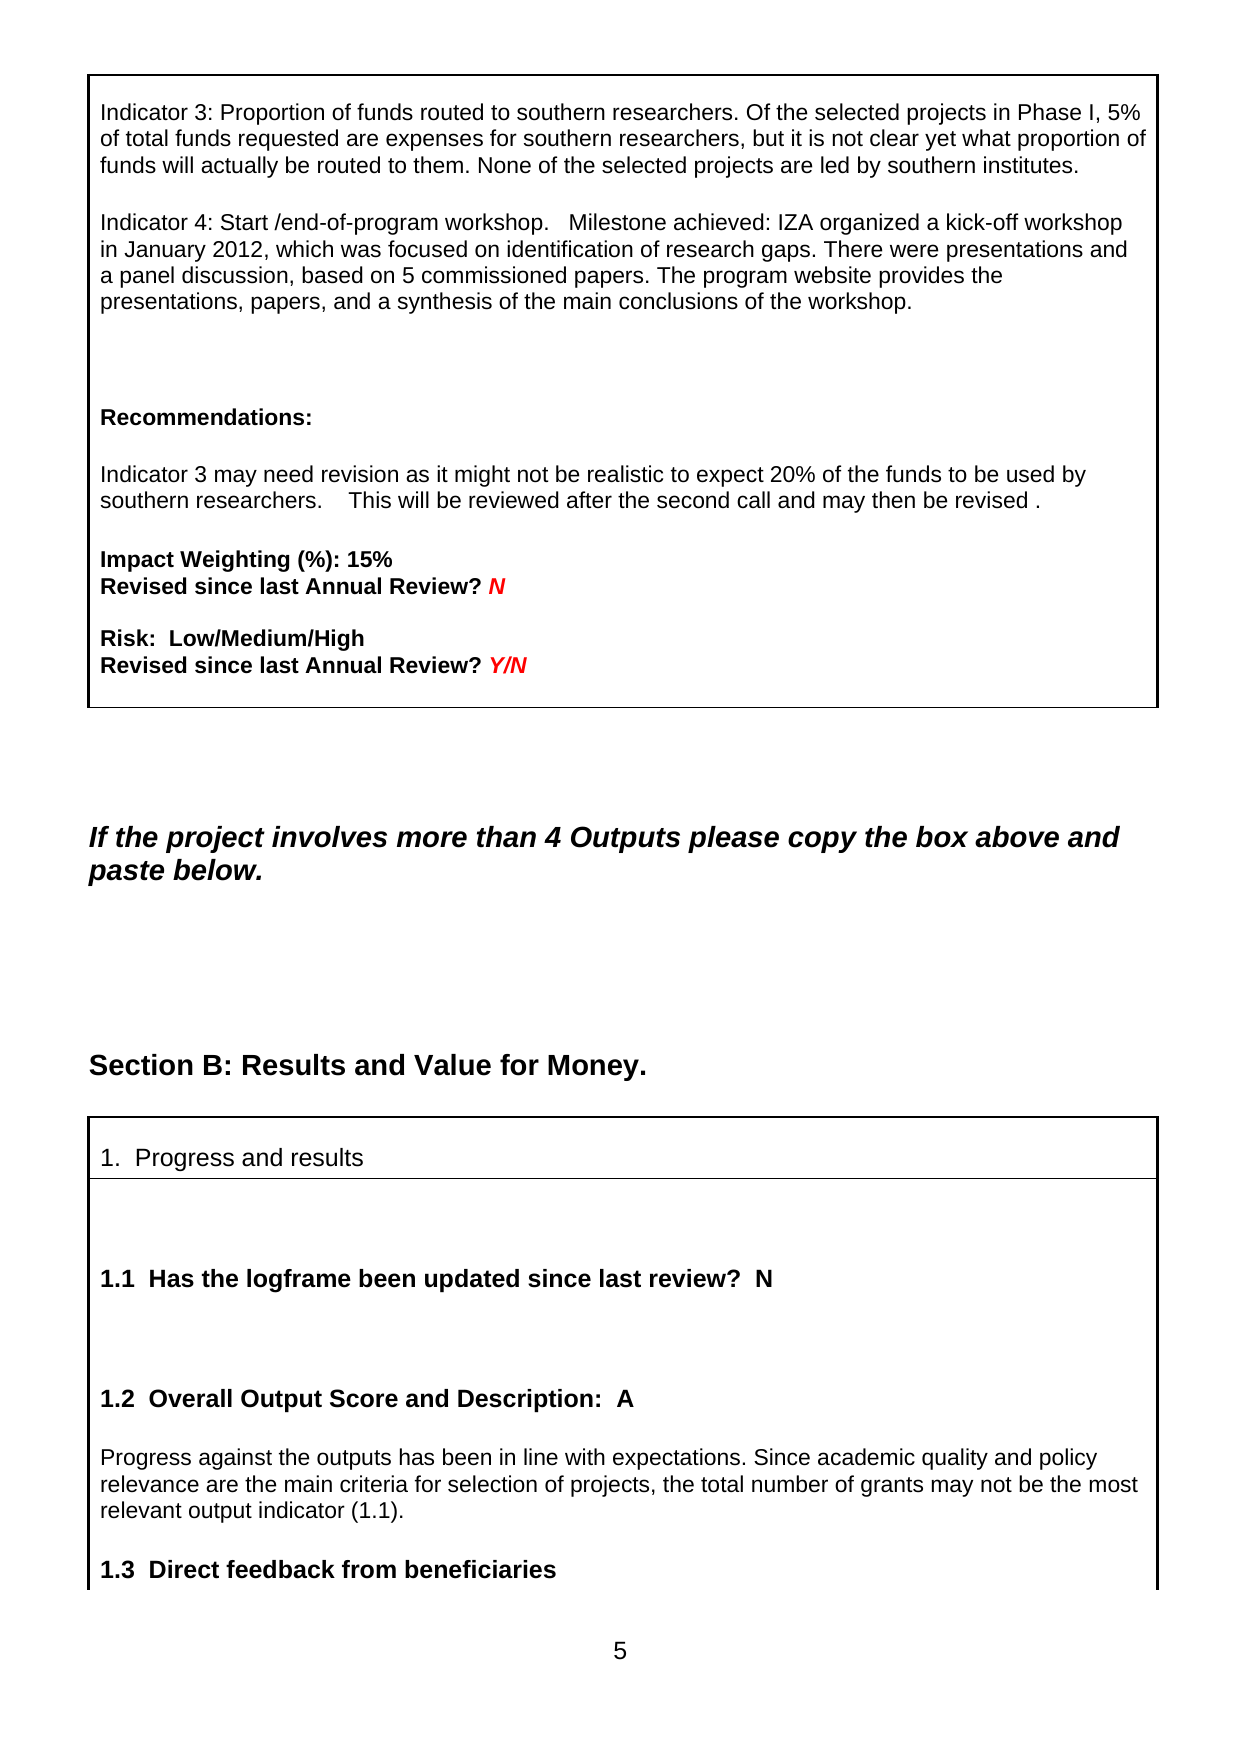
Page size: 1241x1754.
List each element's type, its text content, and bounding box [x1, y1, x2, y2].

table_cell [90, 1179, 1156, 1239]
table_cell Indicator 3: Proportion of funds routed to southern researchers. Of the selected projects in Phase I, 5% of total funds requested are expenses for southern researchers, but it is not clear yet what proportion of funds will actually be routed to them. None of the selected projects are led by southern institutes. Indicator 4: Start /end-of-program workshop. Milestone achieved: IZA organized a kick-off workshop in January 2012, which was focused on identification of research gaps. There were presentations and a panel discussion, based on 5 commissioned papers. The program website provides the presentations, papers, and a synthesis of the main conclusions of the workshop. Recommendations: Indicator 3 may need revision as it might not be realistic to expect 20% of the funds to be used by southern researchers. This will be reviewed after the second call and may then be revised . Impact Weighting (%): 15% Revised since last Annual Review? N Risk: Low/Medium/High Revised since last Annual Review? Y/N [90, 76, 1156, 707]
subtitle If the project involves more than 4 Outputs please copy the box above and paste below. [89, 820, 1152, 887]
table_cell 1.1 Has the logframe been updated since last review? N 1.2 Overall Output Score and Description: A Progress against the outputs has been in line with expectations. Since academic quality and policy relevance are the main criteria for selection of projects, the total number of grants may not be the most relevant output indicator (1.1). 1.3 Direct feedback from beneficiaries [90, 1239, 1156, 1589]
subtitle Section B: Results and Value for Money. [89, 1048, 1152, 1081]
table_header 1. Progress and results [90, 1118, 1156, 1178]
